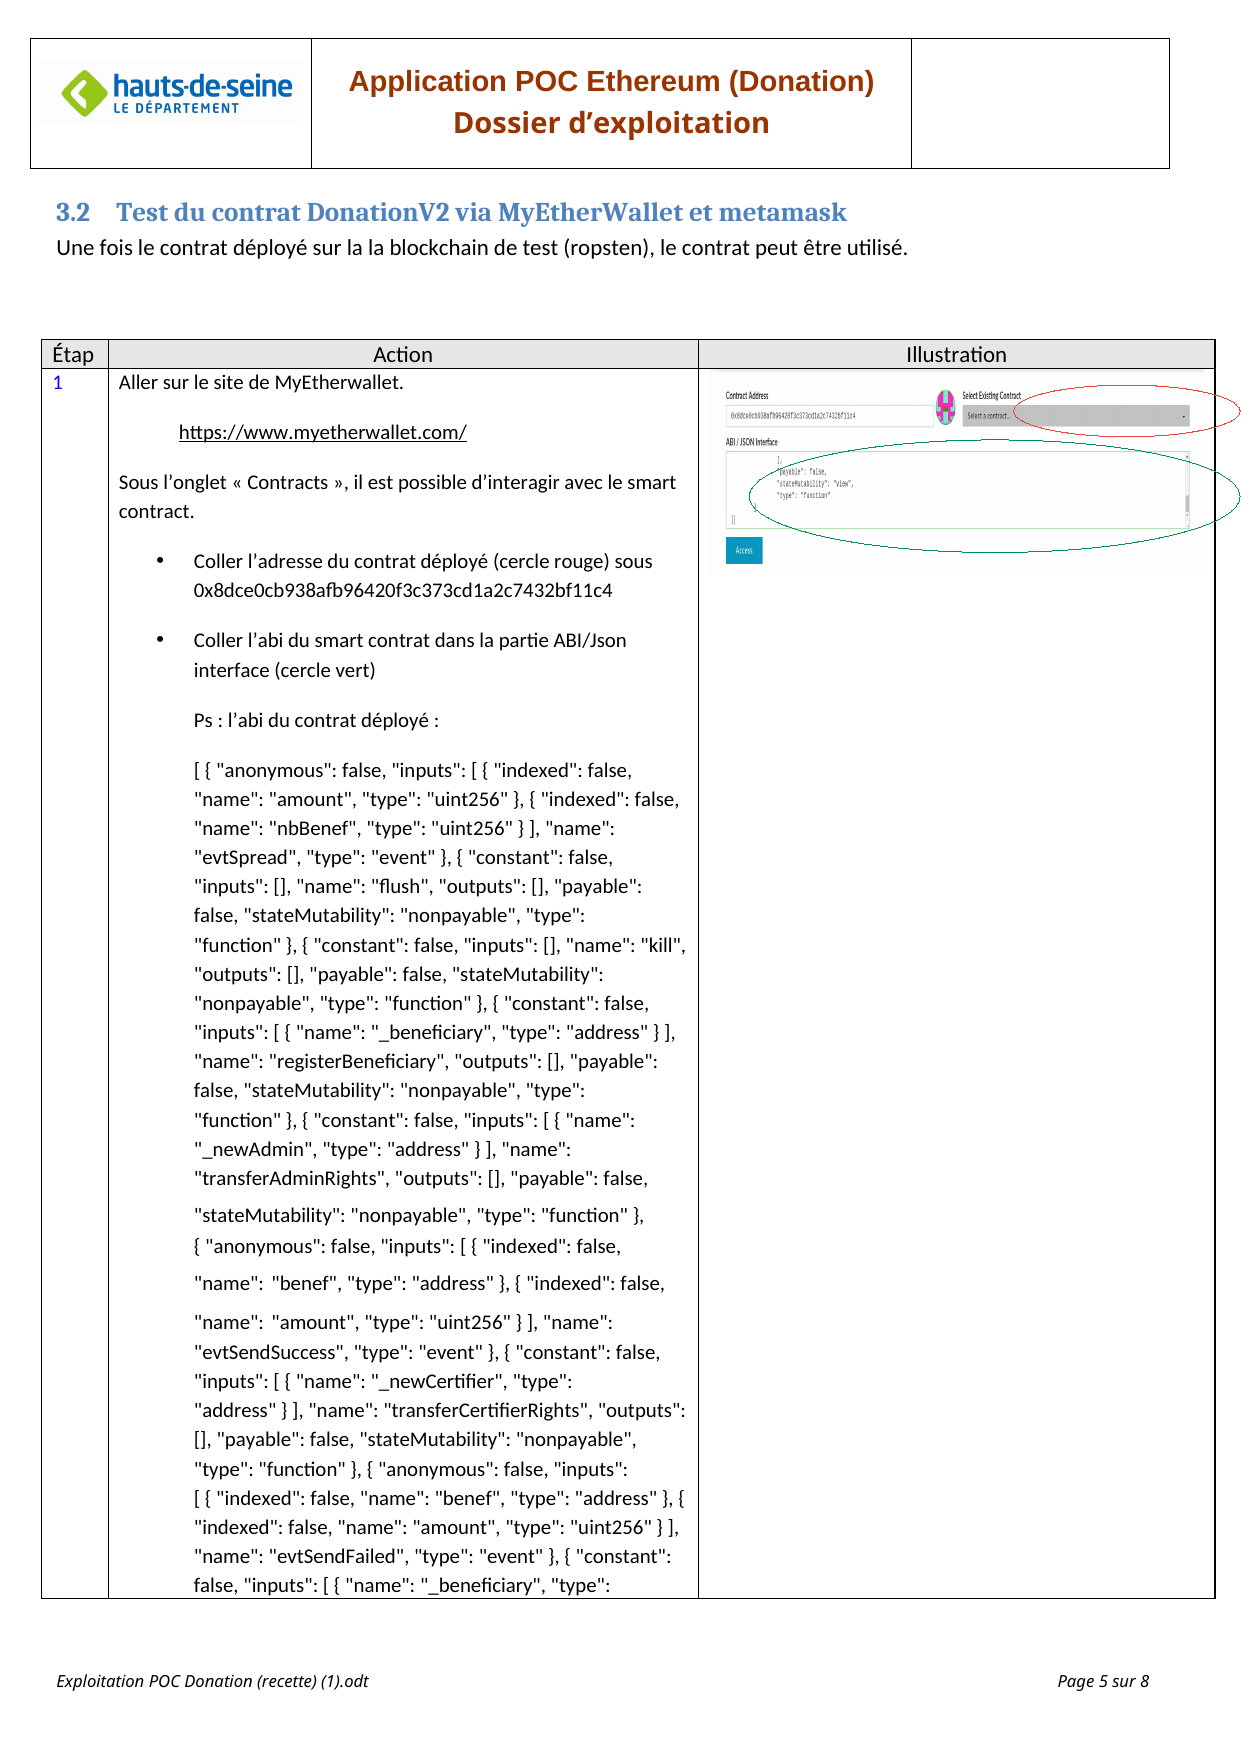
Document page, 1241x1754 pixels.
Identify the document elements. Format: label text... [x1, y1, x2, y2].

table_header Étape [42, 340, 108, 368]
table_header Action [109, 340, 698, 368]
subtitle Test du contrat DonationV2 via MyEtherWallet et metamask [56, 197, 1200, 228]
text Une fois le contrat déployé sur la la blockchain de test (ropsten), le contrat peut être utilisé. [56, 233, 1200, 261]
table_cell 1 [42, 369, 108, 1598]
table_cell Aller sur le site de MyEtherwallet. https://www.myetherwallet.com/ Sous l’onglet « Contracts », il est possible d’interagir avec le smart contract. Coller l’adresse du contrat déployé (cercle rouge) sous 0x8dce0cb938afb96420f3c373cd1a2c7432bf11c4 Coller l’abi du smart contrat dans la partie ABI/Json interface (cercle vert) Ps : l’abi du contrat déployé : [ { "anonymous": false, "inputs": [ { "indexed": false, "name": "amount", "type": "uint256" }, { "indexed": false, "name": "nbBenef", "type": "uint256" } ], "name": "evtSpread", "type": "event" }, { "constant": false, "inputs": [], "name": "flush", "outputs": [], "payable": false, "stateMutability": "nonpayable", "type": "function" }, { "constant": false, "inputs": [], "name": "kill", "outputs": [], "payable": false, "stateMutability": "nonpayable", "type": "function" }, { "constant": false, "inputs": [ { "name": "_beneficiary", "type": "address" } ], "name": "registerBeneficiary", "outputs": [], "payable": false, "stateMutability": "nonpayable", "type": "function" }, { "constant": false, "inputs": [ { "name": "_newAdmin", "type": "address" } ], "name": "transferAdminRights", "outputs": [], "payable": false, "stateMutability": "nonpayable", "type": "function" }, { "anonymous": false, "inputs": [ { "indexed": false, "name": "benef", "type": "address" }, { "indexed": false, "name": "amount", "type": "uint256" } ], "name": "evtSendSuccess", "type": "event" }, { "constant": false, "inputs": [ { "name": "_newCertifier", "type": "address" } ], "name": "transferCertifierRights", "outputs": [], "payable": false, "stateMutability": "nonpayable", "type": "function" }, { "anonymous": false, "inputs": [ { "indexed": false, "name": "benef", "type": "address" }, { "indexed": false, "name": "amount", "type": "uint256" } ], "name": "evtSendFailed", "type": "event" }, { "constant": false, "inputs": [ { "name": "_beneficiary", "type": [109, 369, 698, 1598]
picture [38, 61, 304, 125]
table_cell [699, 369, 1214, 1598]
picture [709, 369, 1204, 576]
table_header Illustration [699, 340, 1214, 368]
